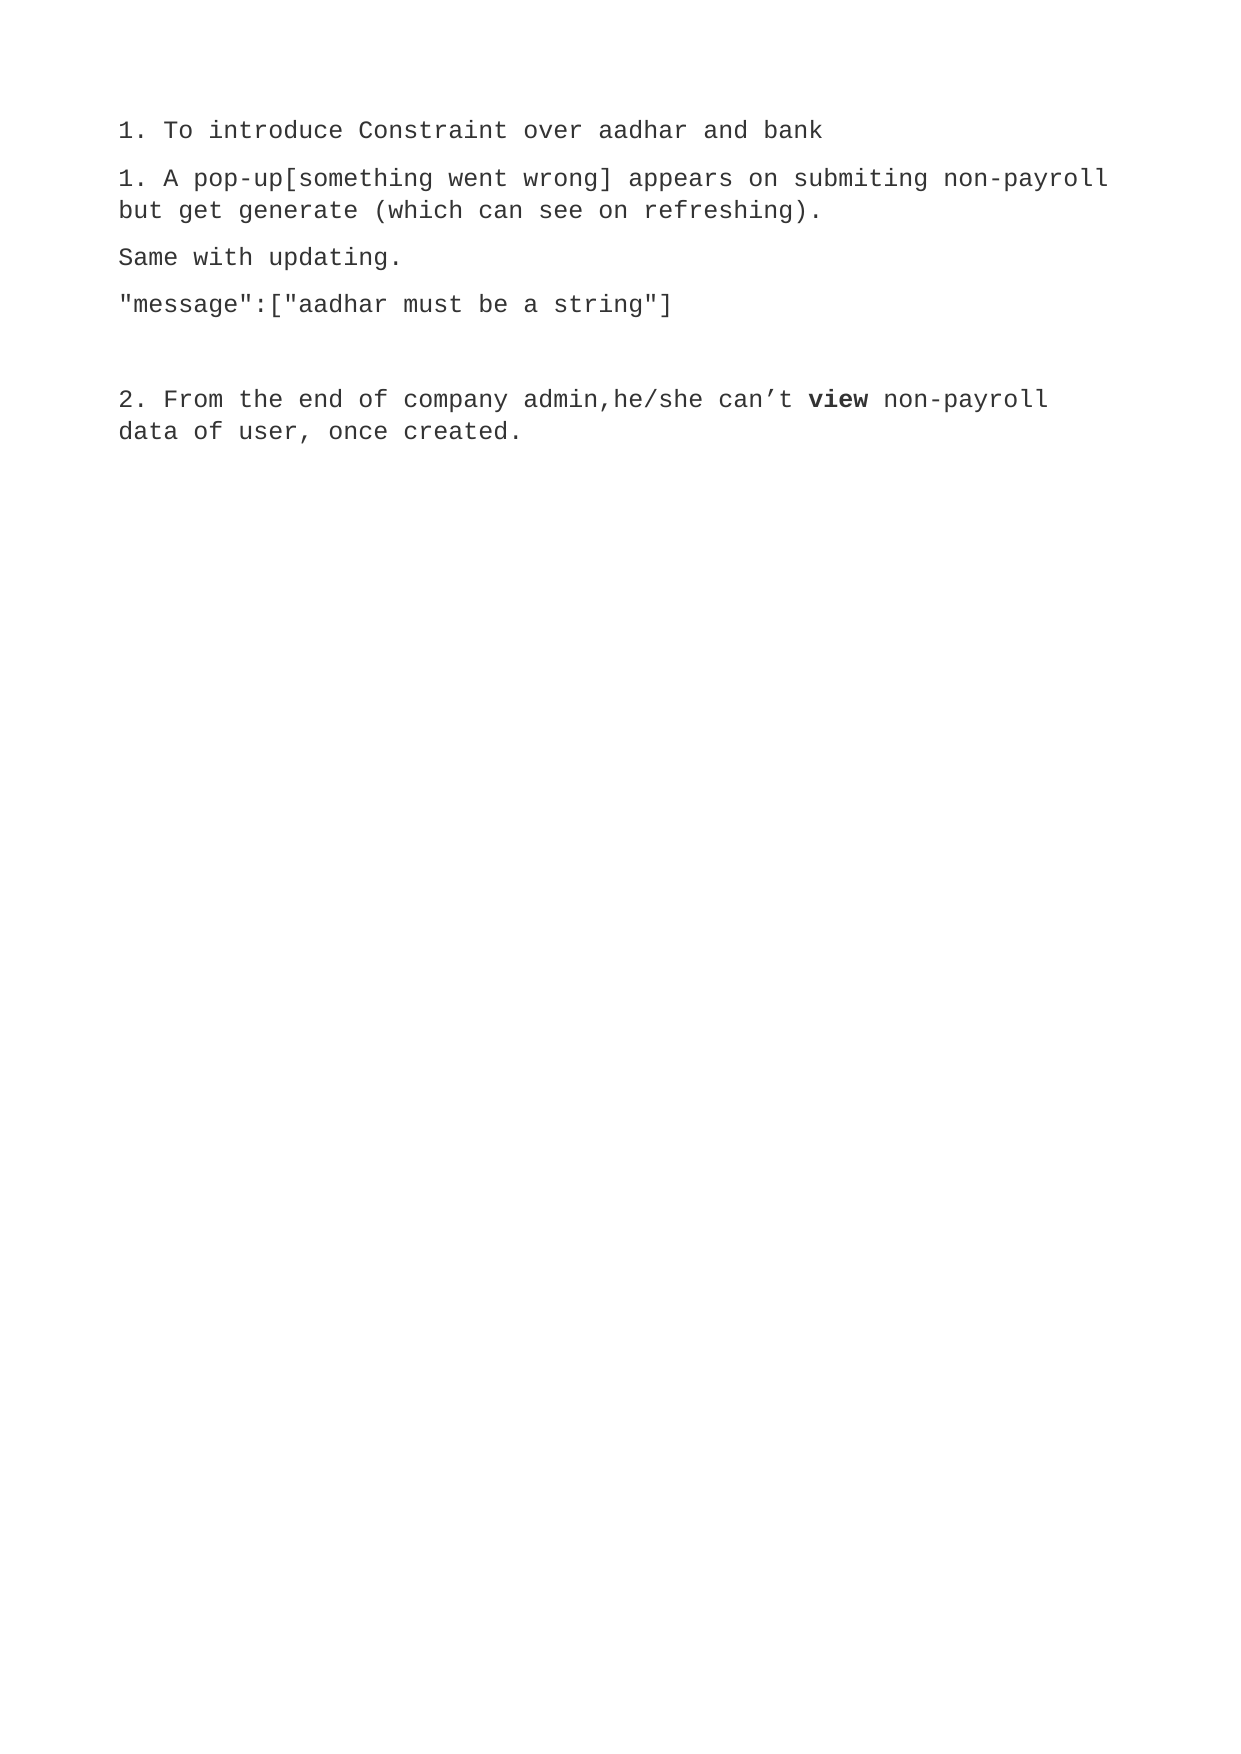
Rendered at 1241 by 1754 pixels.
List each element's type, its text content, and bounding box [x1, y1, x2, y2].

text 1. To introduce Constraint over aadhar and bank [118, 118, 1122, 146]
text 1. A pop-up[something went wrong] appears on submiting non-payroll but get generate (which can see on refreshing). [118, 165, 1122, 226]
text "message":["aadhar must be a string"] [118, 292, 1122, 320]
text Same with updating. [118, 245, 1122, 273]
text 2. From the end of company admin,he/she can’t view non-payroll data of user, once created. [118, 386, 1122, 447]
